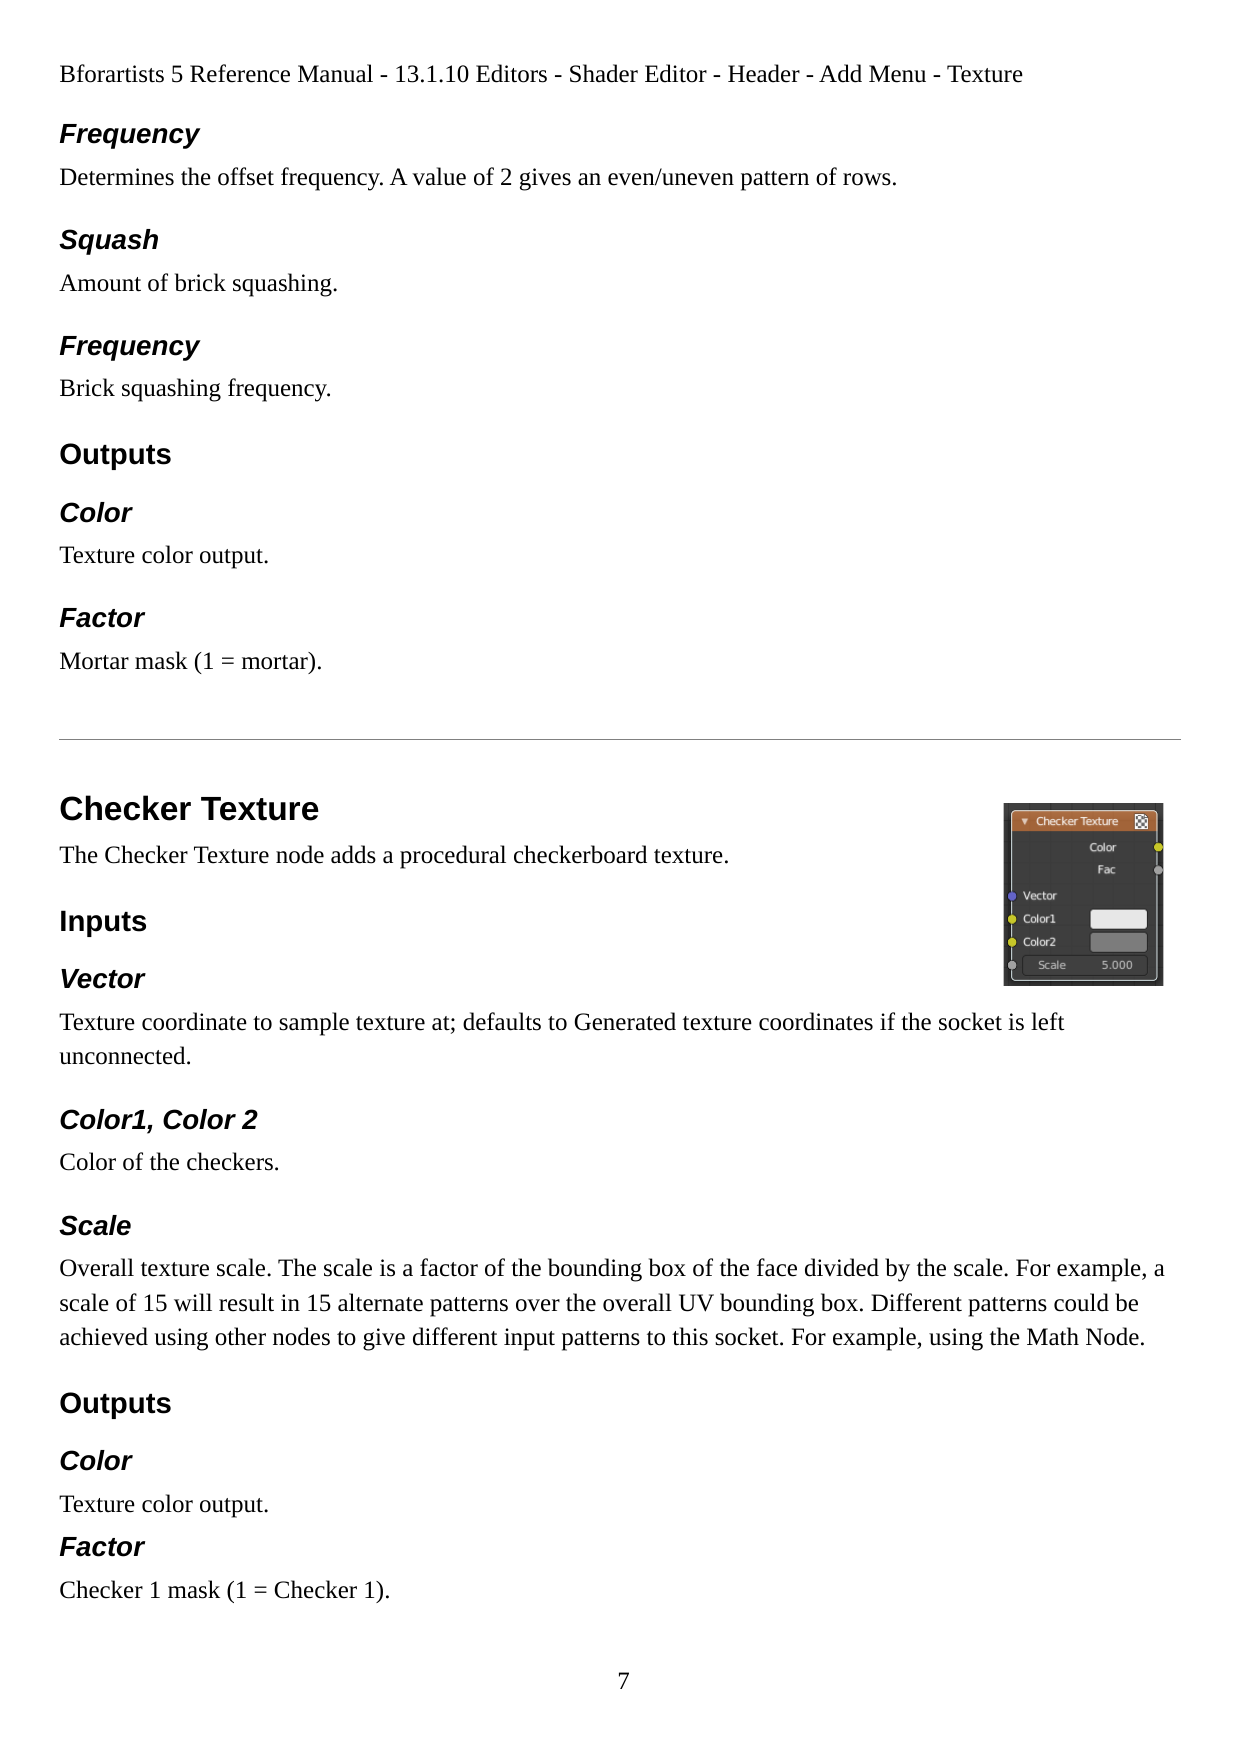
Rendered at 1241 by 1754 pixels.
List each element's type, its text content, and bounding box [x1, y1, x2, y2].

text The Checker Texture node adds a procedural checkerboard texture. [59, 840, 1003, 869]
subtitle Factor [59, 1530, 1181, 1562]
text Texture coordinate to sample texture at; defaults to Generated texture coordinates if the socket is left unconnected. [59, 1007, 1181, 1070]
text Color of the checkers. [59, 1147, 1181, 1176]
subtitle Frequency [59, 117, 1181, 149]
text Amount of brick squashing. [59, 268, 1181, 296]
subtitle Scale [59, 1209, 1181, 1241]
subtitle Color [59, 1445, 1181, 1477]
subtitle Outputs [59, 437, 1181, 471]
subtitle Inputs [59, 904, 1003, 938]
subtitle Color [59, 496, 1181, 528]
text Brick squashing frequency. [59, 373, 1181, 402]
text Mortar mask (1 = mortar). [59, 646, 1181, 675]
text Texture color output. [59, 1489, 1181, 1518]
subtitle Vector [59, 963, 1181, 994]
subtitle Color1, Color 2 [59, 1103, 1181, 1135]
subtitle Frequency [59, 329, 1181, 361]
picture [1003, 803, 1164, 986]
subtitle Outputs [59, 1386, 1181, 1420]
text Determines the offset frequency. A value of 2 gives an even/uneven pattern of rows. [59, 162, 1181, 190]
subtitle Checker Texture [59, 789, 1181, 828]
text Checker 1 mask (1 = Checker 1). [59, 1575, 1181, 1603]
subtitle Squash [59, 223, 1181, 255]
subtitle [1164, 904, 1181, 938]
text Texture color output. [59, 540, 1181, 569]
subtitle Factor [59, 602, 1181, 634]
text Overall texture scale. The scale is a factor of the bounding box of the face divided by the scale. For example, a scale of 15 will result in 15 alternate patterns over the overall UV bounding box. Different patterns could be achieved using other nodes to give different input patterns to this socket. For example, using the Math Node. [59, 1253, 1181, 1351]
